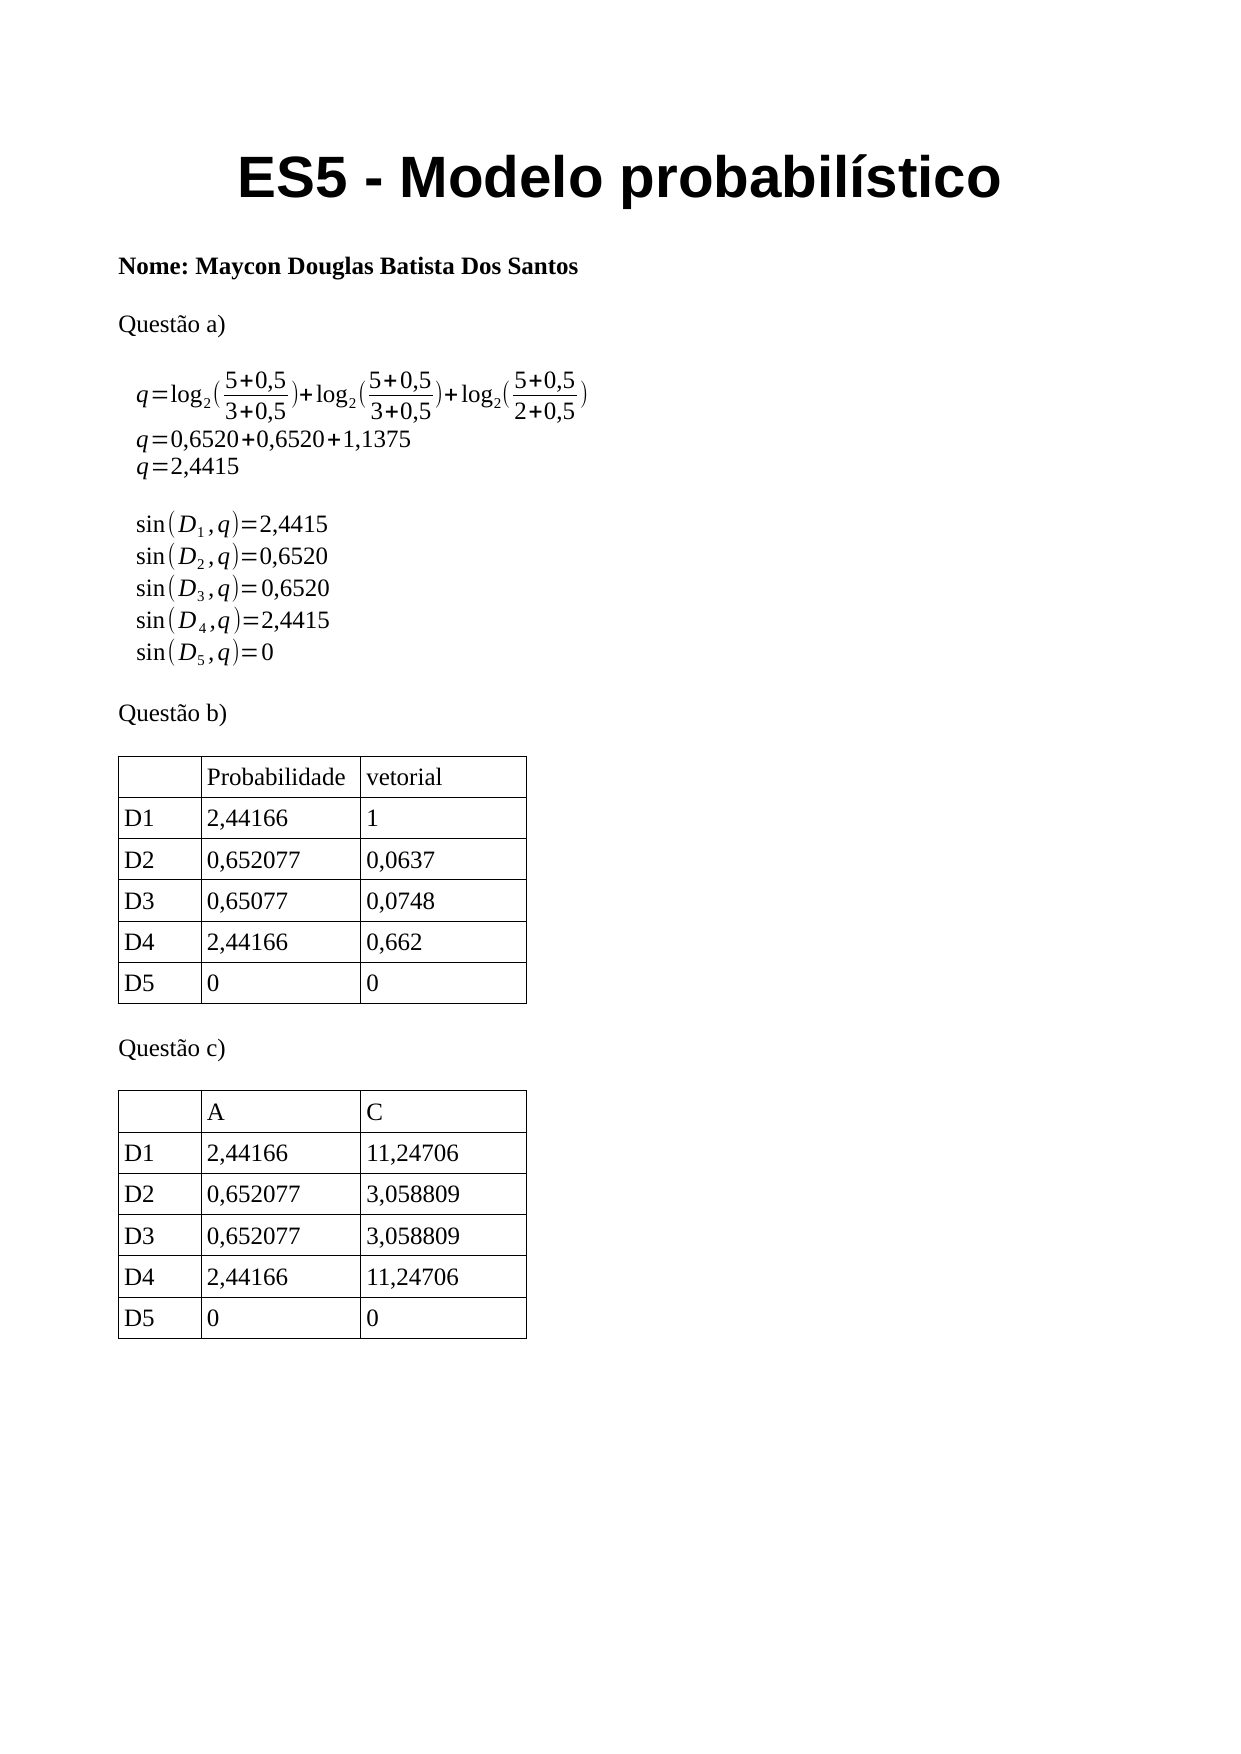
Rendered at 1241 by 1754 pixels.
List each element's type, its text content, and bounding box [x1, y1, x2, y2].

text Questão b) [118, 698, 1122, 727]
table_cell 0 [361, 963, 526, 1003]
text Questão a) [118, 309, 1122, 338]
table_header A [202, 1091, 360, 1132]
table_cell 3,058809 [361, 1215, 526, 1255]
table_cell 11,24706 [361, 1133, 526, 1173]
title ES5 - Modelo probabilístico [118, 143, 1122, 210]
table_cell 0 [361, 1298, 526, 1338]
table_cell D2 [119, 839, 201, 879]
table_cell D4 [119, 922, 201, 962]
table_cell 0,652077 [202, 1215, 360, 1255]
table_cell 11,24706 [361, 1256, 526, 1297]
table_cell 0,0748 [361, 880, 526, 921]
table_cell 2,44166 [202, 1256, 360, 1297]
table_header [119, 1091, 201, 1132]
table_header [119, 757, 201, 797]
table_cell D3 [119, 880, 201, 921]
table_cell 0 [202, 1298, 360, 1338]
table_cell 0,652077 [202, 1174, 360, 1214]
text Questão c) [118, 1033, 1122, 1062]
table_cell 0,65077 [202, 880, 360, 921]
table_header C [361, 1091, 526, 1132]
table_cell D5 [119, 1298, 201, 1338]
table_cell 2,44166 [202, 922, 360, 962]
table_cell 0 [202, 963, 360, 1003]
table_cell 0,0637 [361, 839, 526, 879]
table_cell 2,44166 [202, 1133, 360, 1173]
table_cell 0,662 [361, 922, 526, 962]
table_cell D1 [119, 1133, 201, 1173]
table_cell D2 [119, 1174, 201, 1214]
table_cell 3,058809 [361, 1174, 526, 1214]
table_cell 2,44166 [202, 798, 360, 838]
table_cell 1 [361, 798, 526, 838]
table_cell D3 [119, 1215, 201, 1255]
table_cell D5 [119, 963, 201, 1003]
text Nome: Maycon Douglas Batista Dos Santos [118, 251, 1122, 280]
table_header vetorial [361, 757, 526, 797]
table_header Probabilidade [202, 757, 360, 797]
table_cell 0,652077 [202, 839, 360, 879]
table_cell D1 [119, 798, 201, 838]
table_cell D4 [119, 1256, 201, 1297]
